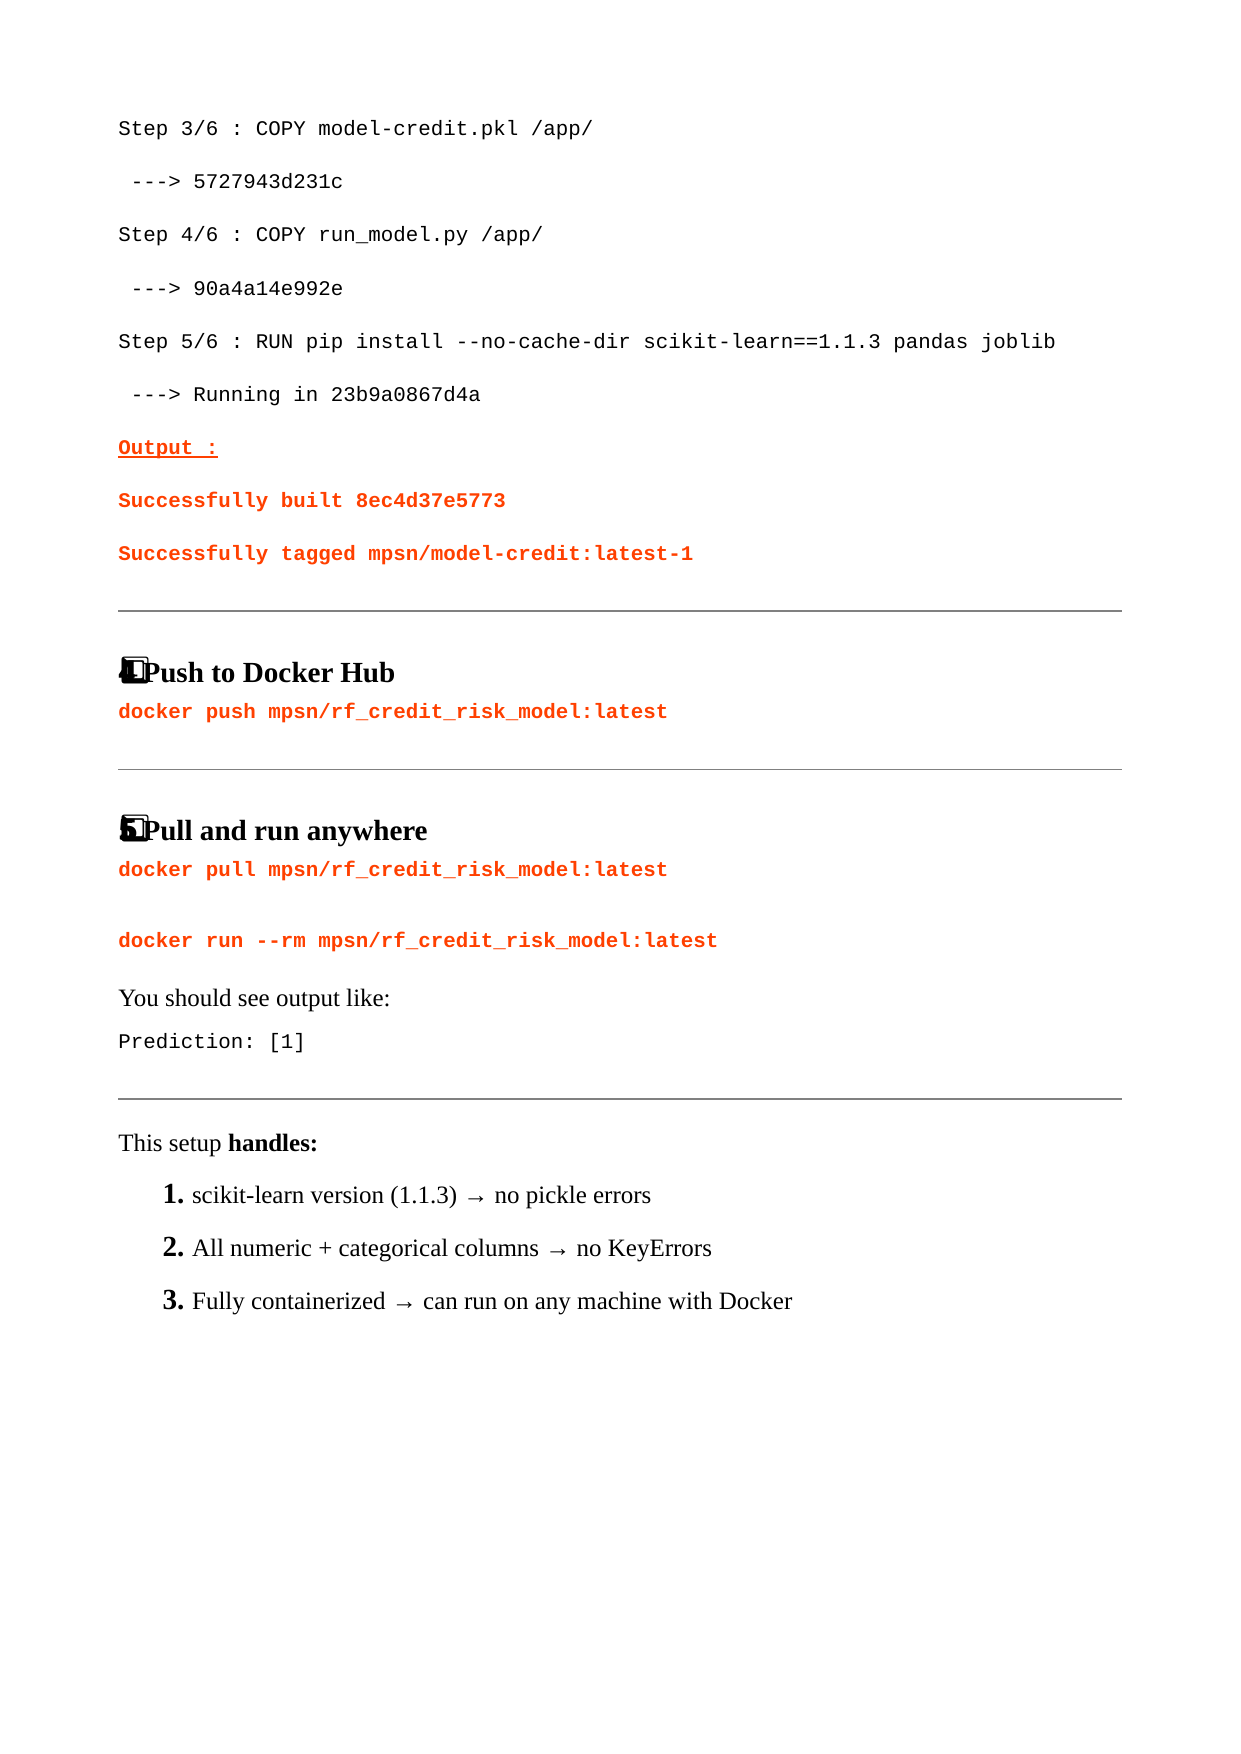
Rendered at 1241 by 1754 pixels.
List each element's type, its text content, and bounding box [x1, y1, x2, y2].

text Prediction: [1] [118, 1031, 1122, 1054]
text ---> Running in 23b9a0867d4a [118, 384, 1122, 407]
list All numeric + categorical columns → no KeyErrors [162, 1229, 1122, 1262]
text ---> 90a4a14e992e [118, 277, 1122, 301]
text docker run --rm mpsn/rf_credit_risk_model:latest [118, 930, 1122, 954]
text Step 5/6 : RUN pip install --no-cache-dir scikit-learn==1.1.3 pandas joblib [118, 331, 1122, 354]
text Successfully built 8ec4d37e5773 [118, 490, 1122, 514]
text Step 3/6 : COPY model-credit.pkl /app/ [118, 118, 1122, 142]
text docker pull mpsn/rf_credit_risk_model:latest [118, 859, 1122, 883]
text Step 4/6 : COPY run_model.py /app/ [118, 224, 1122, 248]
text Successfully tagged mpsn/model-credit:latest-1 [118, 543, 1122, 567]
list Fully containerized → can run on any machine with Docker [162, 1282, 1122, 1316]
text docker push mpsn/rf_credit_risk_model:latest [118, 701, 1122, 725]
text ---> 5727943d231c [118, 171, 1122, 195]
subtitle 5️⃣ Pull and run anywhere [118, 813, 1122, 847]
text You should see output like: [118, 983, 1122, 1012]
subtitle 4️⃣ Push to Docker Hub [118, 655, 1122, 689]
list scikit-learn version (1.1.3) → no pickle errors [162, 1176, 1122, 1209]
text This setup handles: [118, 1128, 1122, 1157]
text Output : [118, 437, 1122, 461]
